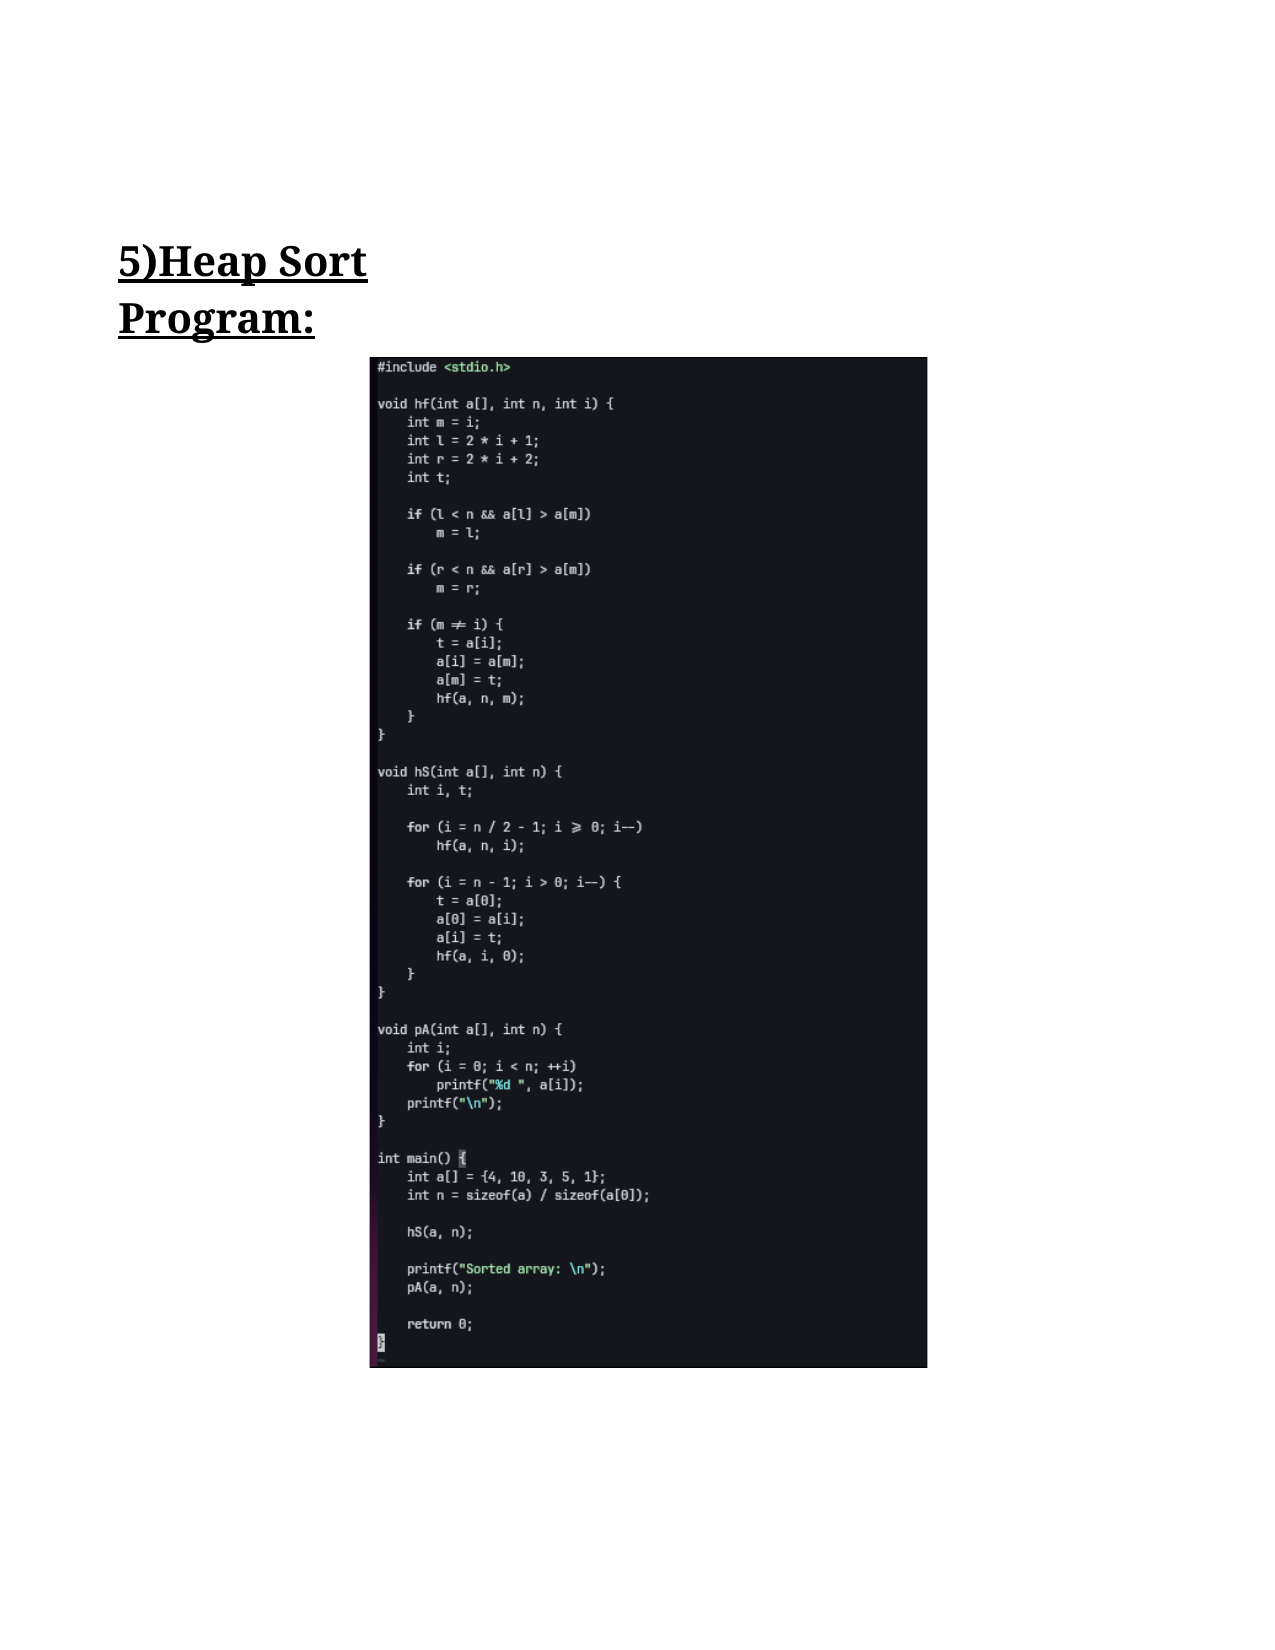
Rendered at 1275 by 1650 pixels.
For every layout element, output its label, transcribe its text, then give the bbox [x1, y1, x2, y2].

text Program: [118, 288, 1157, 345]
picture [369, 357, 928, 1368]
text 5)Heap Sort [118, 232, 1157, 288]
